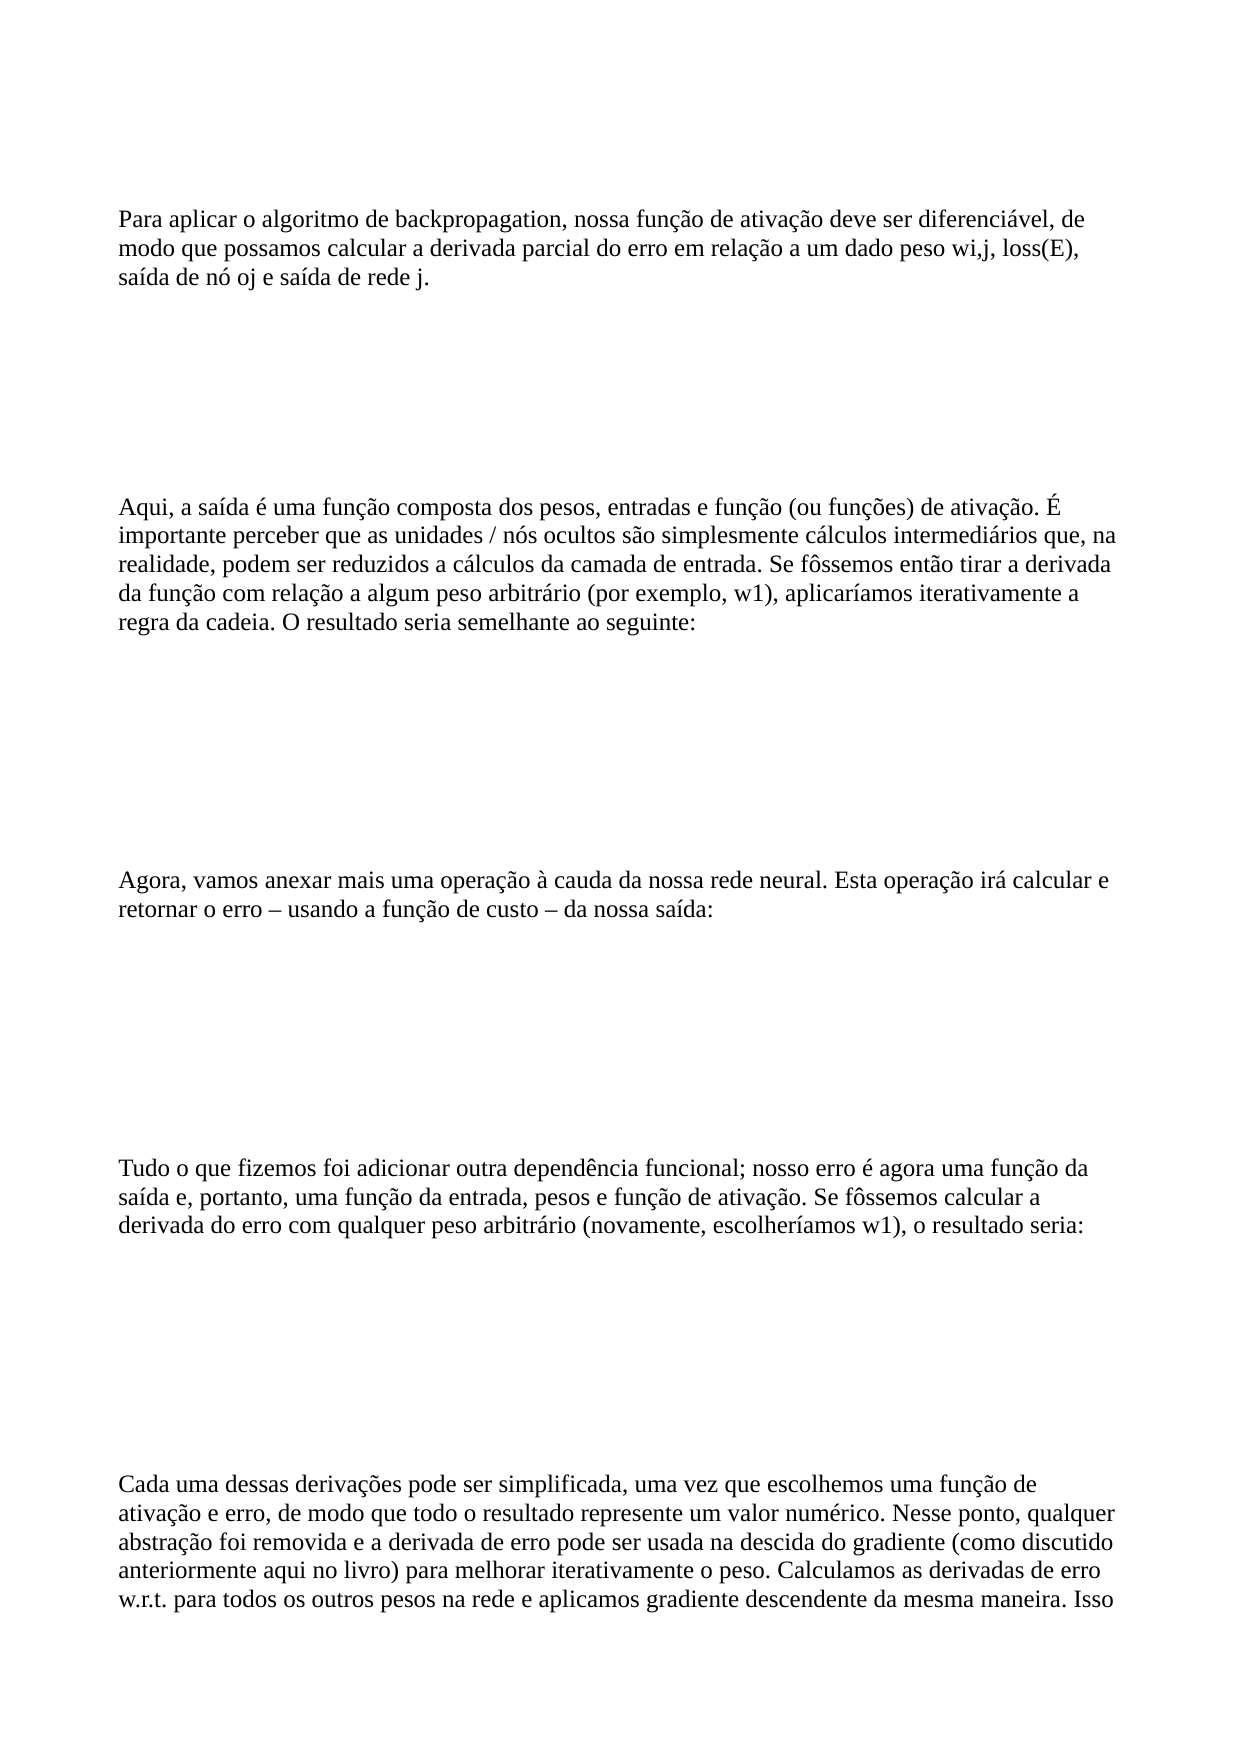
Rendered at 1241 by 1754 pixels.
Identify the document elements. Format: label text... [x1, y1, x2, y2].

text Para aplicar o algoritmo de backpropagation, nossa função de ativação deve ser diferenciável, de modo que possamos calcular a derivada parcial do erro em relação a um dado peso wi,j, loss(E), saída de nó oj e saída de rede j. [118, 204, 1122, 291]
text Cada uma dessas derivações pode ser simplificada, uma vez que escolhemos uma função de ativação e erro, de modo que todo o resultado represente um valor numérico. Nesse ponto, qualquer abstração foi removida e a derivada de erro pode ser usada na descida do gradiente (como discutido anteriormente aqui no livro) para melhorar iterativamente o peso. Calculamos as derivadas de erro w.r.t. para todos os outros pesos na rede e aplicamos gradiente descendente da mesma maneira. Isso [118, 1469, 1122, 1613]
text Agora, vamos anexar mais uma operação à cauda da nossa rede neural. Esta operação irá calcular e retornar o erro – usando a função de custo – da nossa saída: [118, 866, 1122, 923]
text Aqui, a saída é uma função composta dos pesos, entradas e função (ou funções) de ativação. É importante perceber que as unidades / nós ocultos são simplesmente cálculos intermediários que, na realidade, podem ser reduzidos a cálculos da camada de entrada. Se fôssemos então tirar a derivada da função com relação a algum peso arbitrário (por exemplo, w1), aplicaríamos iterativamente a regra da cadeia. O resultado seria semelhante ao seguinte: [118, 492, 1122, 636]
text Tudo o que fizemos foi adicionar outra dependência funcional; nosso erro é agora uma função da saída e, portanto, uma função da entrada, pesos e função de ativação. Se fôssemos calcular a derivada do erro com qualquer peso arbitrário (novamente, escolheríamos w1), o resultado seria: [118, 1153, 1122, 1239]
